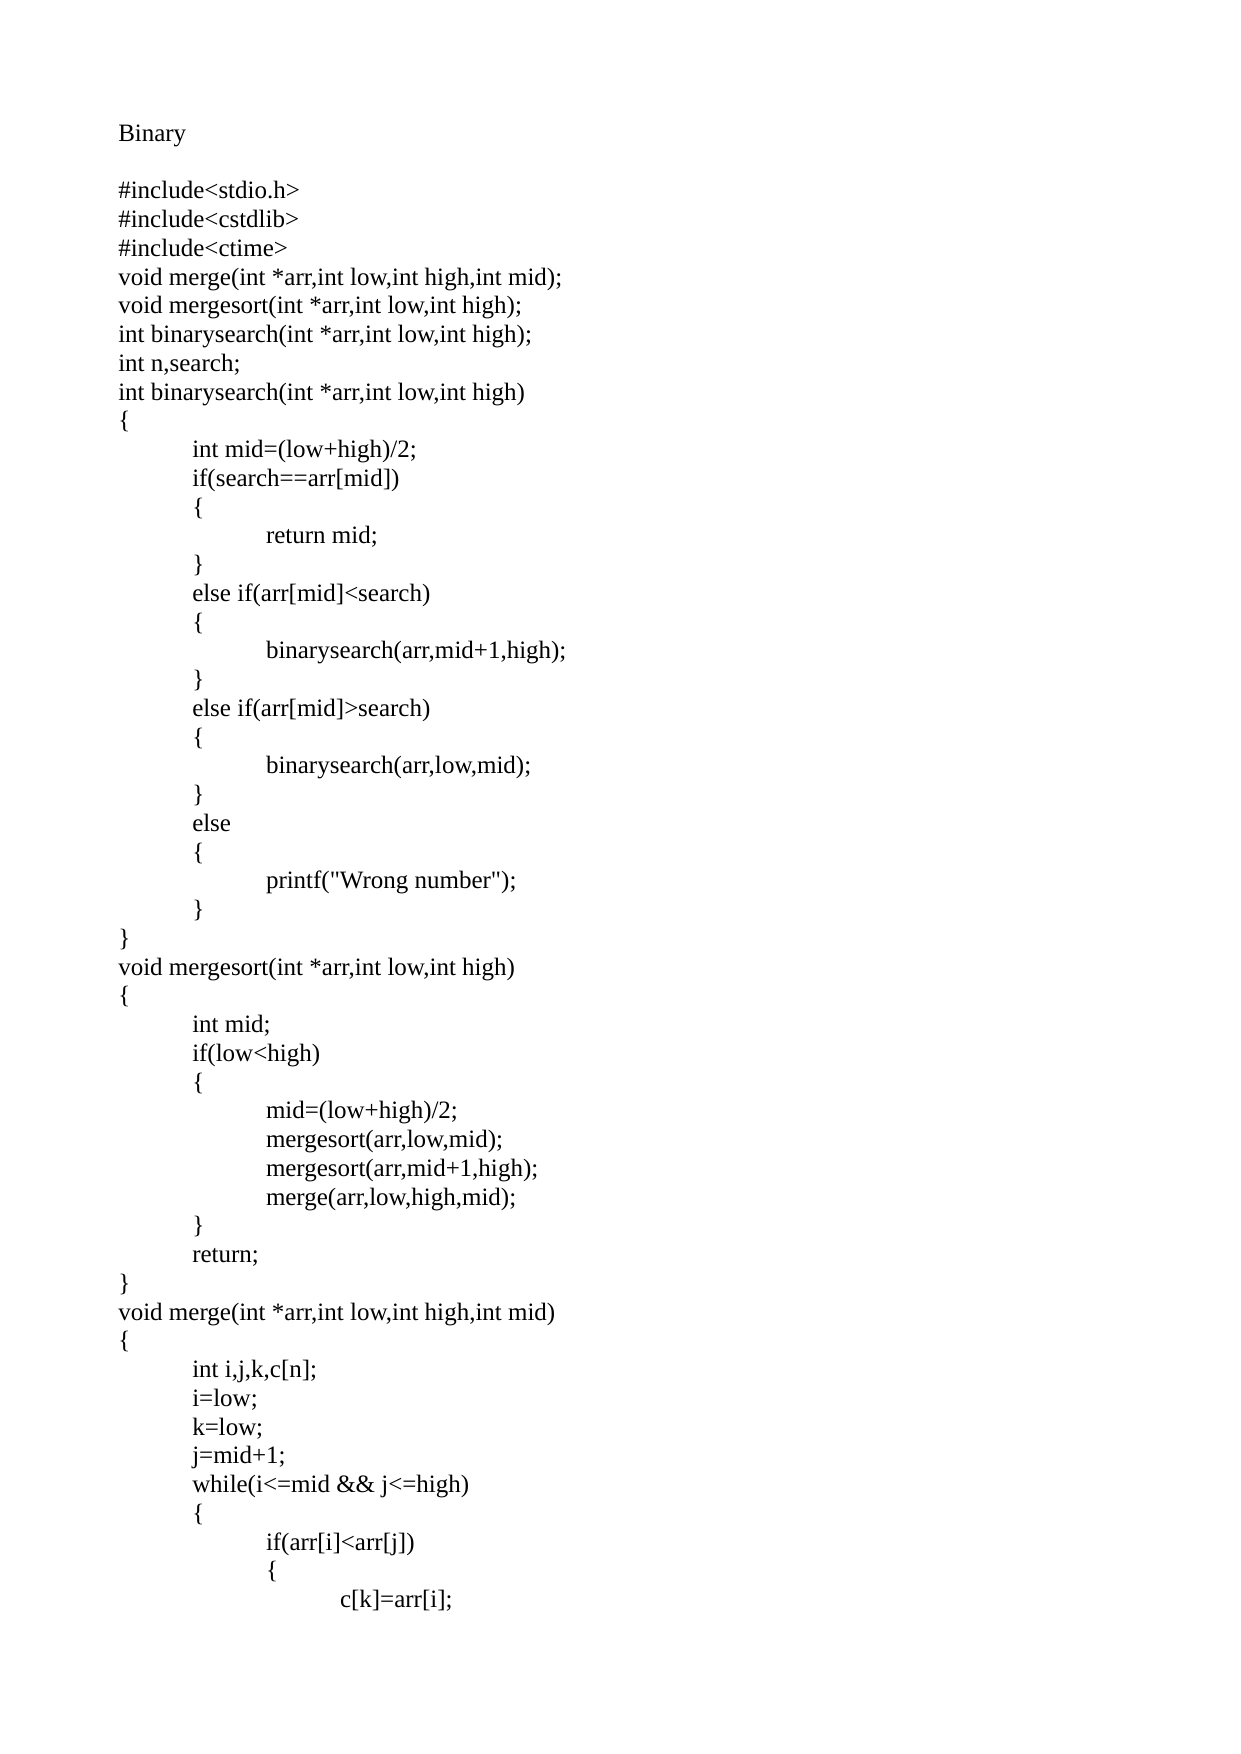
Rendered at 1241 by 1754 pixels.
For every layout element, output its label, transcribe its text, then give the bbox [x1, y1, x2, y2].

text if(low<high) [118, 1038, 1122, 1067]
text } [118, 549, 1122, 578]
text k=low; [118, 1412, 1122, 1441]
text Binary [118, 118, 1122, 147]
text { [118, 492, 1122, 521]
text } [118, 1211, 1122, 1239]
text c[k]=arr[i]; [118, 1584, 1122, 1613]
text #include<stdio.h> [118, 176, 1122, 204]
text } [118, 894, 1122, 923]
text mid=(low+high)/2; [118, 1096, 1122, 1124]
text } [118, 1268, 1122, 1297]
text #include<cstdlib> [118, 204, 1122, 233]
text return mid; [118, 521, 1122, 549]
text } [118, 664, 1122, 693]
text { [118, 607, 1122, 636]
text int mid; [118, 1009, 1122, 1038]
text binarysearch(arr,mid+1,high); [118, 636, 1122, 664]
text { [118, 1326, 1122, 1354]
text printf("Wrong number"); [118, 866, 1122, 894]
text int n,search; [118, 348, 1122, 377]
text void merge(int *arr,int low,int high,int mid) [118, 1297, 1122, 1326]
text i=low; [118, 1383, 1122, 1412]
text int binarysearch(int *arr,int low,int high) [118, 377, 1122, 406]
text if(arr[i]<arr[j]) [118, 1527, 1122, 1556]
text { [118, 722, 1122, 751]
text { [118, 1498, 1122, 1527]
text void merge(int *arr,int low,int high,int mid); [118, 262, 1122, 291]
text while(i<=mid && j<=high) [118, 1469, 1122, 1498]
text else [118, 808, 1122, 837]
text { [118, 837, 1122, 866]
text int i,j,k,c[n]; [118, 1354, 1122, 1383]
text int binarysearch(int *arr,int low,int high); [118, 319, 1122, 348]
text else if(arr[mid]>search) [118, 693, 1122, 722]
text #include<ctime> [118, 233, 1122, 262]
text mergesort(arr,mid+1,high); [118, 1153, 1122, 1182]
text int mid=(low+high)/2; [118, 434, 1122, 463]
text binarysearch(arr,low,mid); [118, 751, 1122, 779]
text mergesort(arr,low,mid); [118, 1124, 1122, 1153]
text if(search==arr[mid]) [118, 463, 1122, 492]
text void mergesort(int *arr,int low,int high) [118, 952, 1122, 981]
text merge(arr,low,high,mid); [118, 1182, 1122, 1211]
text { [118, 1556, 1122, 1584]
text { [118, 981, 1122, 1009]
text else if(arr[mid]<search) [118, 578, 1122, 607]
text { [118, 406, 1122, 434]
text void mergesort(int *arr,int low,int high); [118, 291, 1122, 319]
text j=mid+1; [118, 1441, 1122, 1469]
text } [118, 923, 1122, 952]
text } [118, 779, 1122, 808]
text { [118, 1067, 1122, 1096]
text return; [118, 1239, 1122, 1268]
